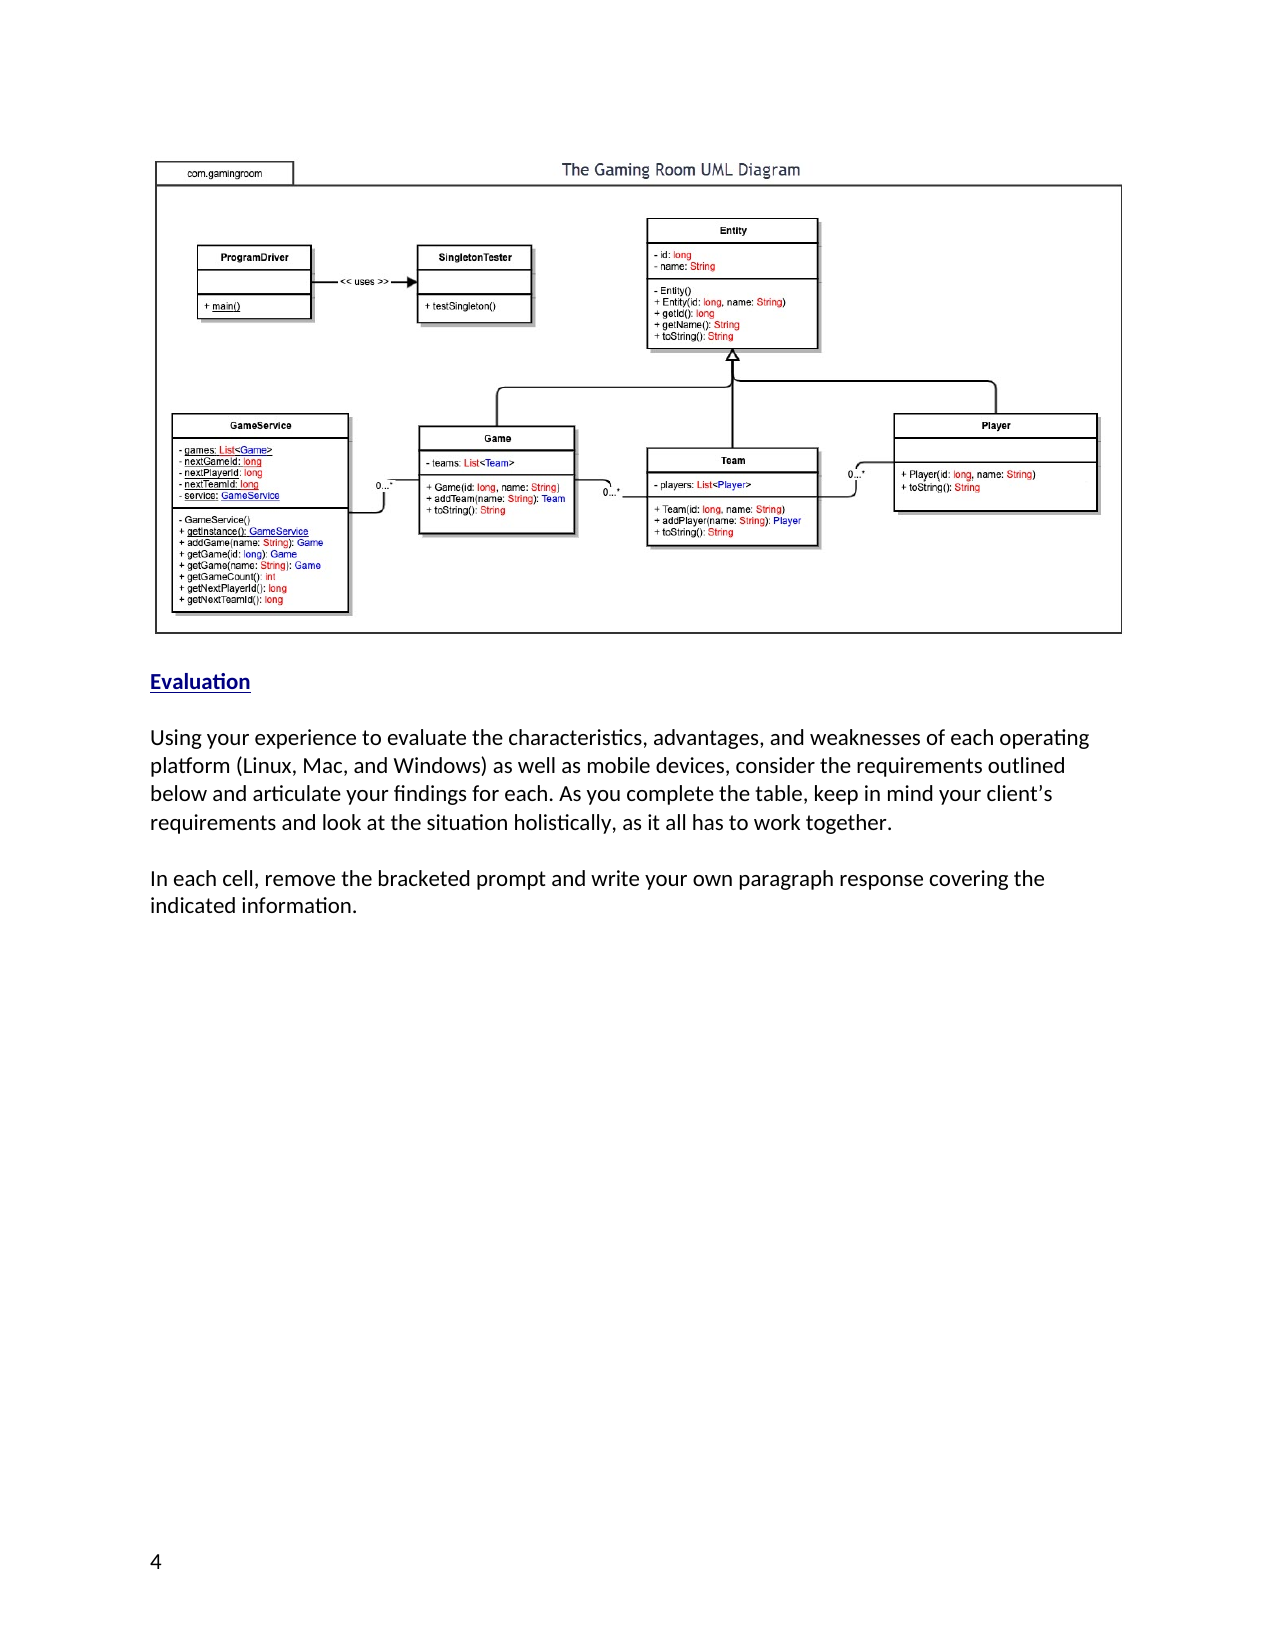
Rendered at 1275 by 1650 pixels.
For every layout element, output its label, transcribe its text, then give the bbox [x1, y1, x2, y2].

text Using your experience to evaluate the characteristics, advantages, and weaknesses of each operating platform (Linux, Mac, and Windows) as well as mobile devices, consider the requirements outlined below and articulate your findings for each. As you complete the table, keep in mind your client’s requirements and look at the situation holistically, as it all has to work together. [150, 723, 1125, 836]
picture [150, 150, 1125, 640]
text In each cell, remove the bracketed prompt and write your own paragraph response covering the indicated information. [150, 864, 1125, 920]
subtitle Evaluation [150, 667, 1125, 696]
